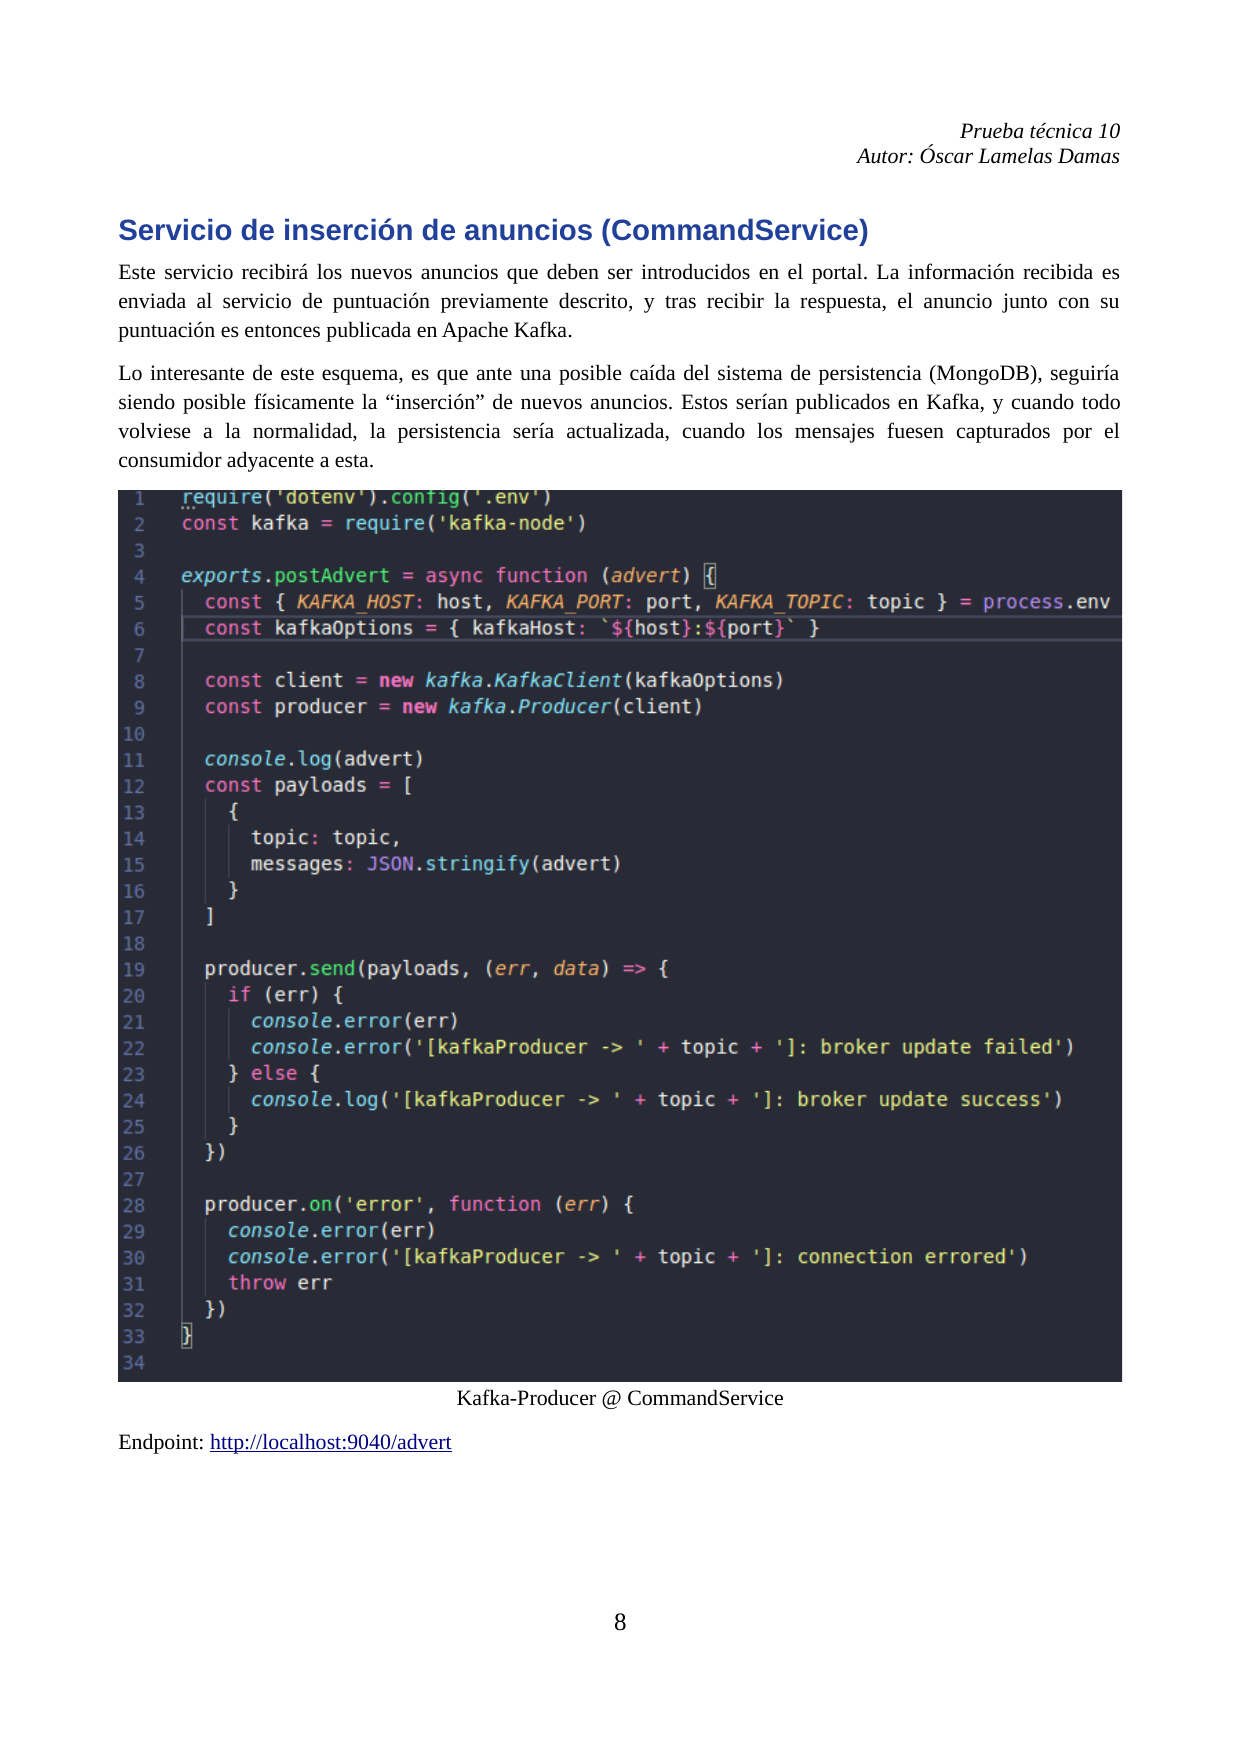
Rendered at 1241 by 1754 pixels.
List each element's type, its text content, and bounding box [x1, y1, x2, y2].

text Kafka-Producer @ CommandService [118, 1382, 1122, 1411]
picture [118, 490, 1123, 1382]
text Lo interesante de este esquema, es que ante una posible caída del sistema de persistencia (MongoDB), seguiría siendo posible físicamente la “inserción” de nuevos anuncios. Estos serían publicados en Kafka, y cuando todo volviese a la normalidad, la persistencia sería actualizada, cuando los mensajes fuesen capturados por el consumidor adyacente a esta. [118, 360, 1122, 472]
text Endpoint: http://localhost:9040/advert [118, 1429, 1122, 1454]
subtitle Servicio de inserción de anuncios (CommandService) [118, 213, 1122, 246]
text Este servicio recibirá los nuevos anuncios que deben ser introducidos en el portal. La información recibida es enviada al servicio de puntuación previamente descrito, y tras recibir la respuesta, el anuncio junto con su puntuación es entonces publicada en Apache Kafka. [118, 259, 1122, 342]
